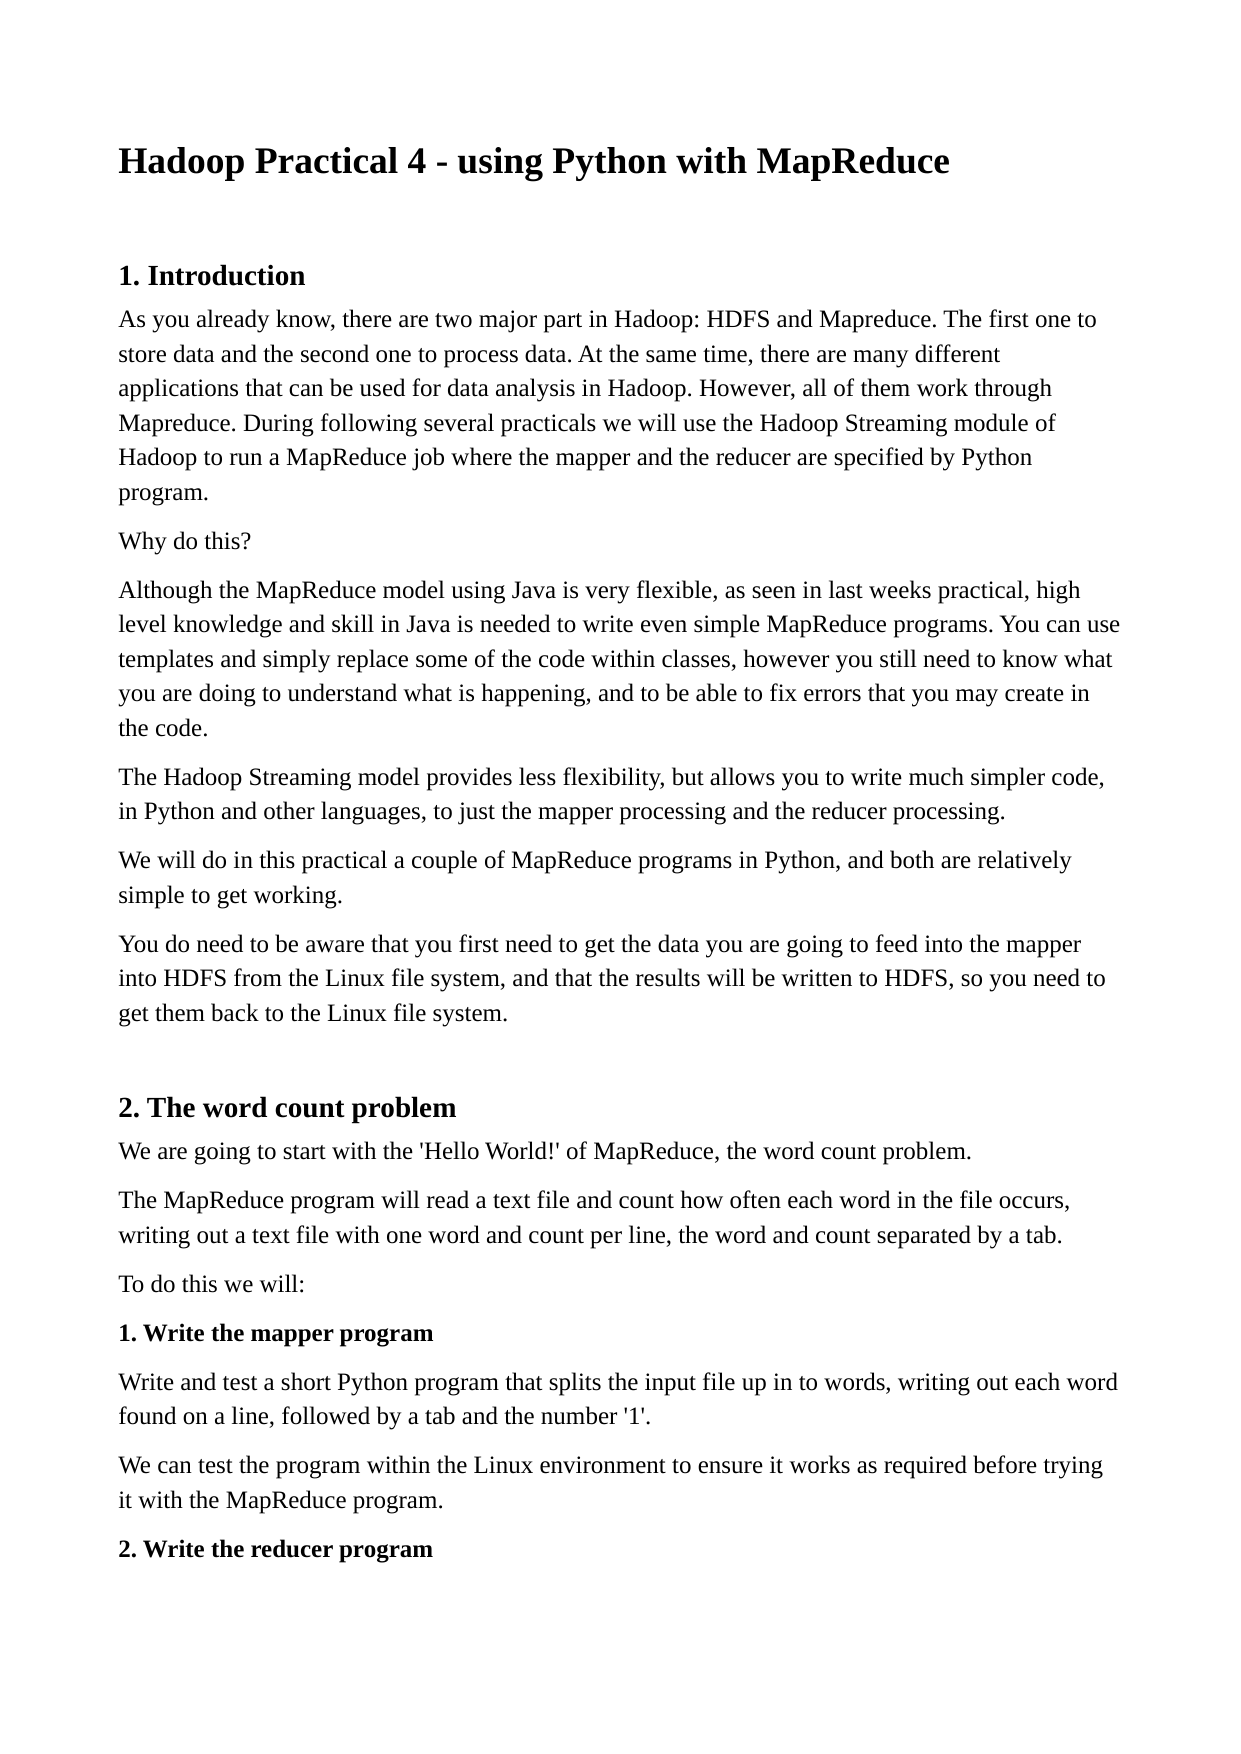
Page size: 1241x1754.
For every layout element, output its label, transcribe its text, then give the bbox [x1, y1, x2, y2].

text Although the MapReduce model using Java is very flexible, as seen in last weeks practical, high level knowledge and skill in Java is needed to write even simple MapReduce programs. You can use templates and simply replace some of the code within classes, however you still need to know what you are doing to understand what is happening, and to be able to fix errors that you may create in the code. [118, 575, 1122, 741]
text We are going to start with the 'Hello World!' of MapReduce, the word count problem. [118, 1136, 1122, 1165]
subtitle 2. The word count problem [118, 1090, 1122, 1124]
text The MapReduce program will read a text file and count how often each word in the file occurs, writing out a text file with one word and count per line, the word and count separated by a tab. [118, 1185, 1122, 1248]
text To do this we will: [118, 1269, 1122, 1298]
subtitle 1. Introduction [118, 258, 1122, 292]
text As you already know, there are two major part in Hadoop: HDFS and Mapreduce. The first one to store data and the second one to process data. At the same time, there are many different applications that can be used for data analysis in Hadoop. However, all of them work through Mapreduce. During following several practicals we will use the Hadoop Streaming module of Hadoop to run a MapReduce job where the mapper and the reducer are specified by Python program. [118, 304, 1122, 505]
text You do need to be aware that you first need to get the data you are going to feed into the mapper into HDFS from the Linux file system, and that the results will be written to HDFS, so you need to get them back to the Linux file system. [118, 929, 1122, 1027]
text 1. Write the mapper program [118, 1318, 1122, 1347]
text We will do in this practical a couple of MapReduce programs in Python, and both are relatively simple to get working. [118, 845, 1122, 908]
text We can test the program within the Linux environment to ensure it works as required before trying it with the MapReduce program. [118, 1451, 1122, 1514]
subtitle Hadoop Practical 4 - using Python with MapReduce [118, 139, 1122, 182]
text Write and test a short Python program that splits the input file up in to words, writing out each word found on a line, followed by a tab and the number '1'. [118, 1367, 1122, 1430]
text Why do this? [118, 526, 1122, 554]
text 2. Write the reducer program [118, 1534, 1122, 1563]
text The Hadoop Streaming model provides less flexibility, but allows you to write much simpler code, in Python and other languages, to just the mapper processing and the reducer processing. [118, 762, 1122, 825]
